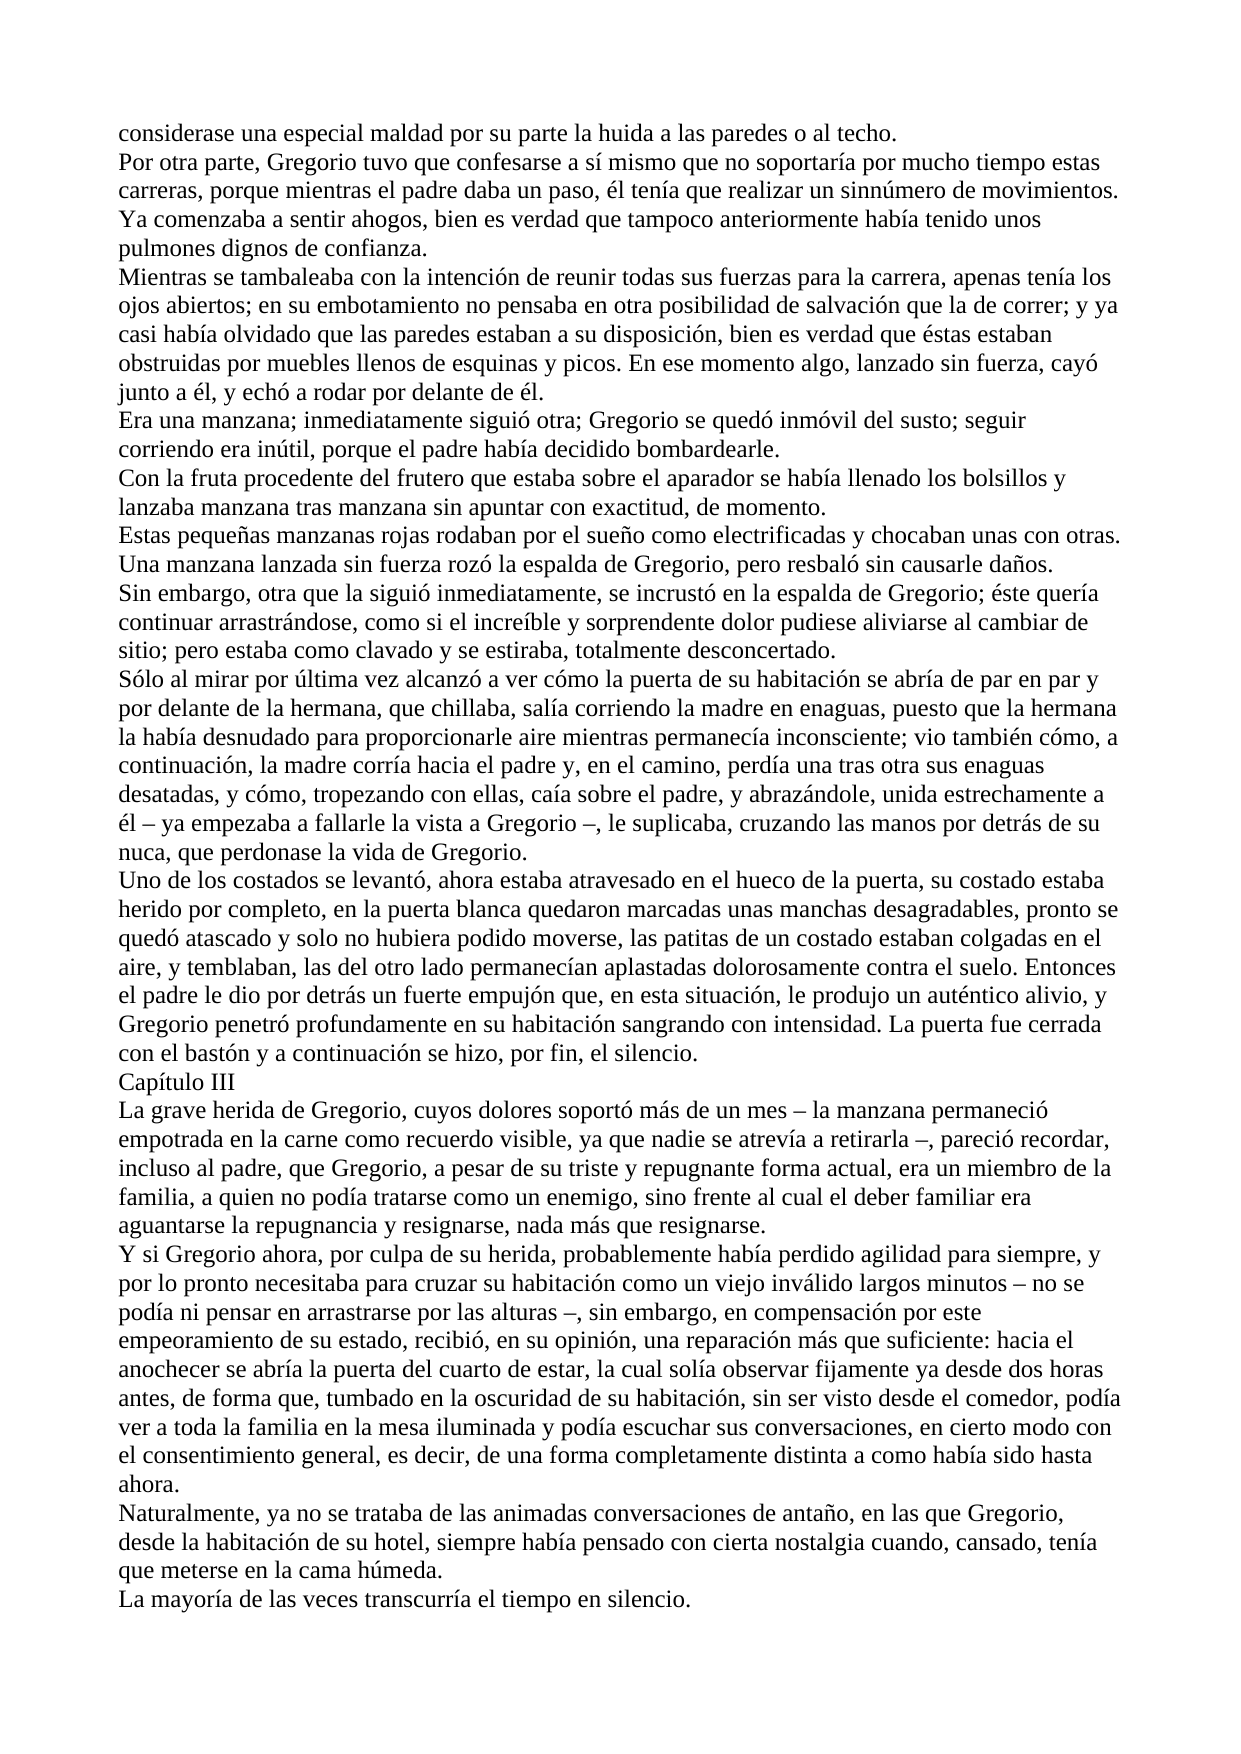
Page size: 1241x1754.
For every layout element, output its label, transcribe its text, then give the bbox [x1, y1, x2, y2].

text Capítulo III [118, 1067, 1122, 1096]
text Ya comenzaba a sentir ahogos, bien es verdad que tampoco anteriormente había tenido unos pulmones dignos de confianza. [118, 204, 1122, 262]
text La mayoría de las veces transcurría el tiempo en silencio. [118, 1584, 1122, 1613]
text Y si Gregorio ahora, por culpa de su herida, probablemente había perdido agilidad para siempre, y por lo pronto necesitaba para cruzar su habitación como un viejo inválido largos minutos – no se podía ni pensar en arrastrarse por las alturas –, sin embargo, en compensación por este empeoramiento de su estado, recibió, en su opinión, una reparación más que suficiente: hacia el anochecer se abría la puerta del cuarto de estar, la cual solía observar fijamente ya desde dos horas antes, de forma que, tumbado en la oscuridad de su habitación, sin ser visto desde el comedor, podía ver a toda la familia en la mesa iluminada y podía escuchar sus conversaciones, en cierto modo con el consentimiento general, es decir, de una forma completamente distinta a como había sido hasta ahora. [118, 1239, 1122, 1498]
text Mientras se tambaleaba con la intención de reunir todas sus fuerzas para la carrera, apenas tenía los ojos abiertos; en su embotamiento no pensaba en otra posibilidad de salvación que la de correr; y ya casi había olvidado que las paredes estaban a su disposición, bien es verdad que éstas estaban obstruidas por muebles llenos de esquinas y picos. En ese momento algo, lanzado sin fuerza, cayó junto a él, y echó a rodar por delante de él. [118, 262, 1122, 406]
text Por otra parte, Gregorio tuvo que confesarse a sí mismo que no soportaría por mucho tiempo estas carreras, porque mientras el padre daba un paso, él tenía que realizar un sinnúmero de movimientos. [118, 147, 1122, 204]
text La grave herida de Gregorio, cuyos dolores soportó más de un mes – la manzana permaneció empotrada en la carne como recuerdo visible, ya que nadie se atrevía a retirarla –, pareció recordar, incluso al padre, que Gregorio, a pesar de su triste y repugnante forma actual, era un miembro de la familia, a quien no podía tratarse como un enemigo, sino frente al cual el deber familiar era aguantarse la repugnancia y resignarse, nada más que resignarse. [118, 1096, 1122, 1239]
text considerase una especial maldad por su parte la huida a las paredes o al techo. [118, 118, 1122, 147]
text Era una manzana; inmediatamente siguió otra; Gregorio se quedó inmóvil del susto; seguir corriendo era inútil, porque el padre había decidido bombardearle. [118, 406, 1122, 463]
text Uno de los costados se levantó, ahora estaba atravesado en el hueco de la puerta, su costado estaba herido por completo, en la puerta blanca quedaron marcadas unas manchas desagradables, pronto se quedó atascado y solo no hubiera podido moverse, las patitas de un costado estaban colgadas en el aire, y temblaban, las del otro lado permanecían aplastadas dolorosamente contra el suelo. Entonces el padre le dio por detrás un fuerte empujón que, en esta situación, le produjo un auténtico alivio, y Gregorio penetró profundamente en su habitación sangrando con intensidad. La puerta fue cerrada con el bastón y a continuación se hizo, por fin, el silencio. [118, 866, 1122, 1067]
text Sin embargo, otra que la siguió inmediatamente, se incrustó en la espalda de Gregorio; éste quería continuar arrastrándose, como si el increíble y sorprendente dolor pudiese aliviarse al cambiar de sitio; pero estaba como clavado y se estiraba, totalmente desconcertado. [118, 578, 1122, 664]
text Sólo al mirar por última vez alcanzó a ver cómo la puerta de su habitación se abría de par en par y por delante de la hermana, que chillaba, salía corriendo la madre en enaguas, puesto que la hermana la había desnudado para proporcionarle aire mientras permanecía inconsciente; vio también cómo, a continuación, la madre corría hacia el padre y, en el camino, perdía una tras otra sus enaguas desatadas, y cómo, tropezando con ellas, caía sobre el padre, y abrazándole, unida estrechamente a él – ya empezaba a fallarle la vista a Gregorio –, le suplicaba, cruzando las manos por detrás de su nuca, que perdonase la vida de Gregorio. [118, 664, 1122, 866]
text Con la fruta procedente del frutero que estaba sobre el aparador se había llenado los bolsillos y lanzaba manzana tras manzana sin apuntar con exactitud, de momento. [118, 463, 1122, 521]
text Estas pequeñas manzanas rojas rodaban por el sueño como electrificadas y chocaban unas con otras. [118, 521, 1122, 549]
text Una manzana lanzada sin fuerza rozó la espalda de Gregorio, pero resbaló sin causarle daños. [118, 549, 1122, 578]
text Naturalmente, ya no se trataba de las animadas conversaciones de antaño, en las que Gregorio, desde la habitación de su hotel, siempre había pensado con cierta nostalgia cuando, cansado, tenía que meterse en la cama húmeda. [118, 1498, 1122, 1584]
